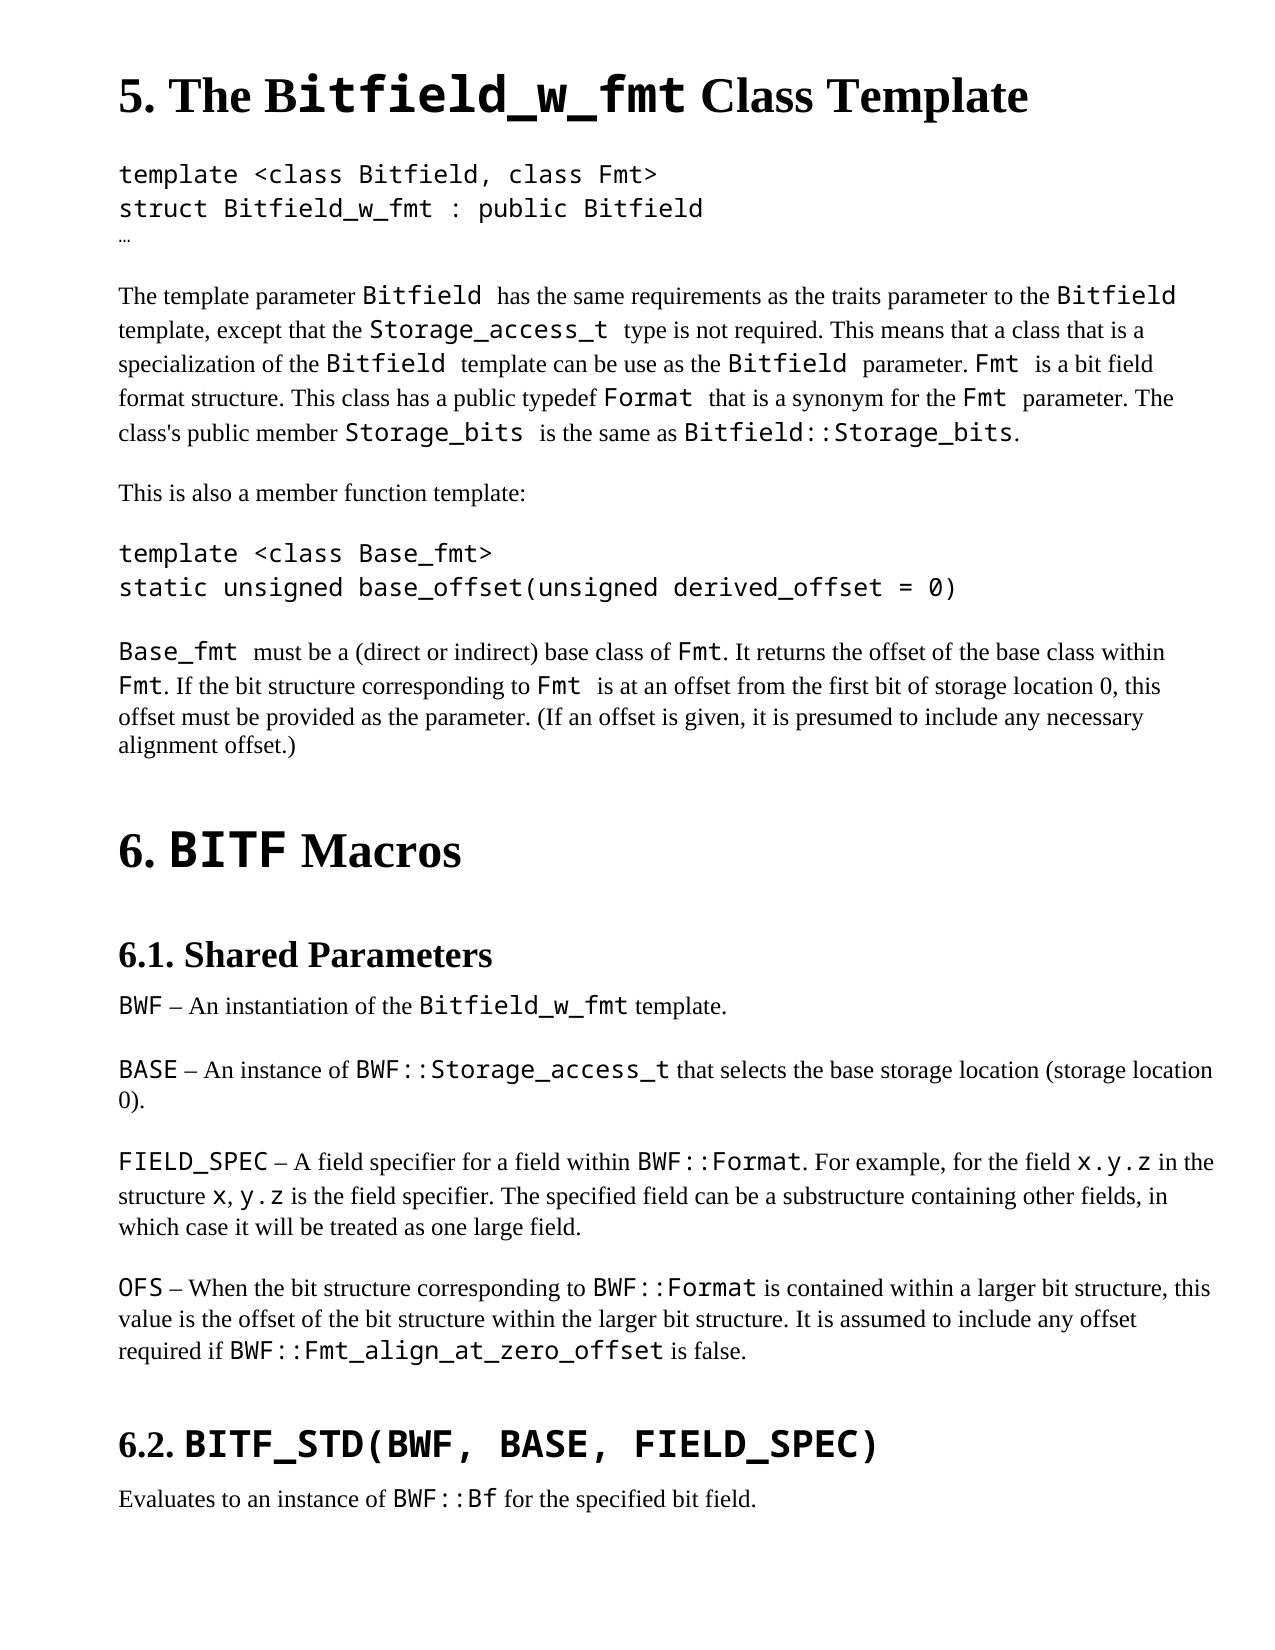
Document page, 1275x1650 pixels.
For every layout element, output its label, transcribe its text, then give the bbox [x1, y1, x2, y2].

subtitle 6.2. BITF_STD(BWF, BASE, FIELD_SPEC) [118, 1417, 1216, 1468]
subtitle 5. The Bitfield_w_fmt Class Template [118, 59, 1216, 127]
subtitle 6.1. Shared Parameters [118, 932, 1216, 975]
text BWF – An instantiation of the Bitfield_w_fmt template. [118, 988, 1216, 1022]
text Base_fmt must be a (direct or indirect) base class of Fmt. It returns the offset of the base class within Fmt. If the bit structure corresponding to Fmt is at an offset from the first bit of storage location 0, this offset must be provided as the parameter. (If an offset is given, it is presumed to include any necessary alignment offset.) [118, 633, 1216, 759]
text static unsigned base_offset(unsigned derived_offset = 0) [118, 570, 1216, 604]
text OFS – When the bit structure corresponding to BWF::Format is contained within a larger bit structure, this value is the offset of the bit structure within the larger bit structure. It is assumed to include any offset required if BWF::Fmt_align_at_zero_offset is false. [118, 1270, 1216, 1367]
text … [118, 225, 1216, 248]
text The template parameter Bitfield has the same requirements as the traits parameter to the Bitfield template, except that the Storage_access_t type is not required. This means that a class that is a specialization of the Bitfield template can be use as the Bitfield parameter. Fmt is a bit field format structure. This class has a public typedef Format that is a synonym for the Fmt parameter. The class's public member Storage_bits is the same as Bitfield::Storage_bits. [118, 278, 1216, 448]
text template <class Bitfield, class Fmt> [118, 157, 1216, 191]
text template <class Base_fmt> [118, 536, 1216, 570]
text This is also a member function template: [118, 478, 1216, 506]
text FIELD_SPEC – A field specifier for a field within BWF::Format. For example, for the field x.y.z in the structure x, y.z is the field specifier. The specified field can be a substructure containing other fields, in which case it will be treated as one large field. [118, 1143, 1216, 1240]
subtitle 6. BITF Macros [118, 814, 1216, 882]
text Evaluates to an instance of BWF::Bf for the specified bit field. [118, 1481, 1216, 1515]
text struct Bitfield_w_fmt : public Bitfield [118, 191, 1216, 225]
text BASE – An instance of BWF::Storage_access_t that selects the base storage location (storage location 0). [118, 1051, 1216, 1114]
